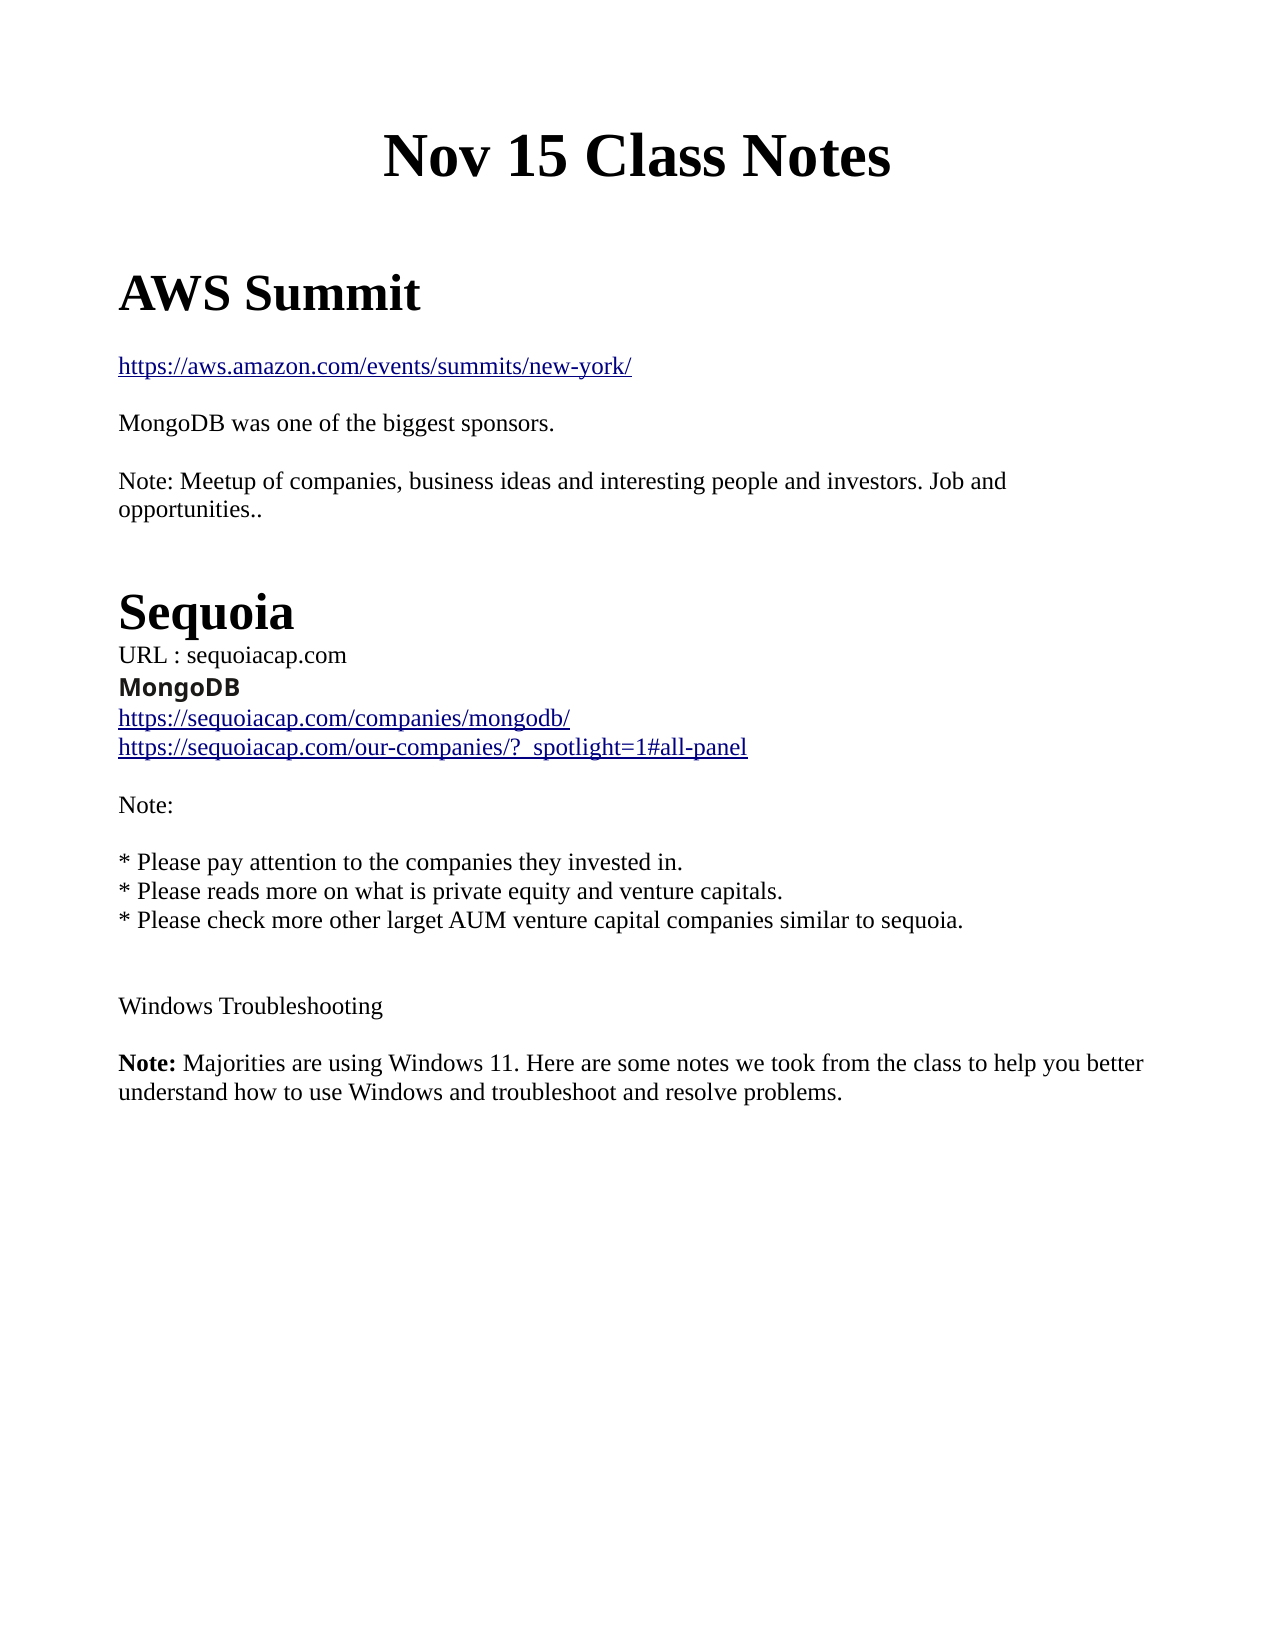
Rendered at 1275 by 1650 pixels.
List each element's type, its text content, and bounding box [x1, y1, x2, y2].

text Sequoia [118, 581, 1157, 641]
text https://sequoiacap.com/companies/mongodb/ [118, 703, 1157, 732]
text URL : sequoiacap.com [118, 641, 1157, 669]
text https://aws.amazon.com/events/summits/new-york/ [118, 351, 1157, 379]
text * Please reads more on what is private equity and venture capitals. [118, 876, 1157, 905]
text AWS Summit [118, 262, 1157, 322]
text https://sequoiacap.com/our-companies/?_spotlight=1#all-panel [118, 732, 1157, 761]
text Windows Troubleshooting [118, 991, 1157, 1020]
text * Please check more other larget AUM venture capital companies similar to sequoia. [118, 905, 1157, 933]
text Note: Meetup of companies, business ideas and interesting people and investors. Job and opportunities.. [118, 466, 1157, 523]
text * Please pay attention to the companies they invested in. [118, 847, 1157, 876]
text MongoDB [118, 669, 1157, 703]
text Note: [118, 790, 1157, 818]
text Nov 15 Class Notes [118, 118, 1157, 190]
text MongoDB was one of the biggest sponsors. [118, 408, 1157, 437]
text Note: Majorities are using Windows 11. Here are some notes we took from the class to help you better understand how to use Windows and troubleshoot and resolve problems. [118, 1048, 1157, 1106]
